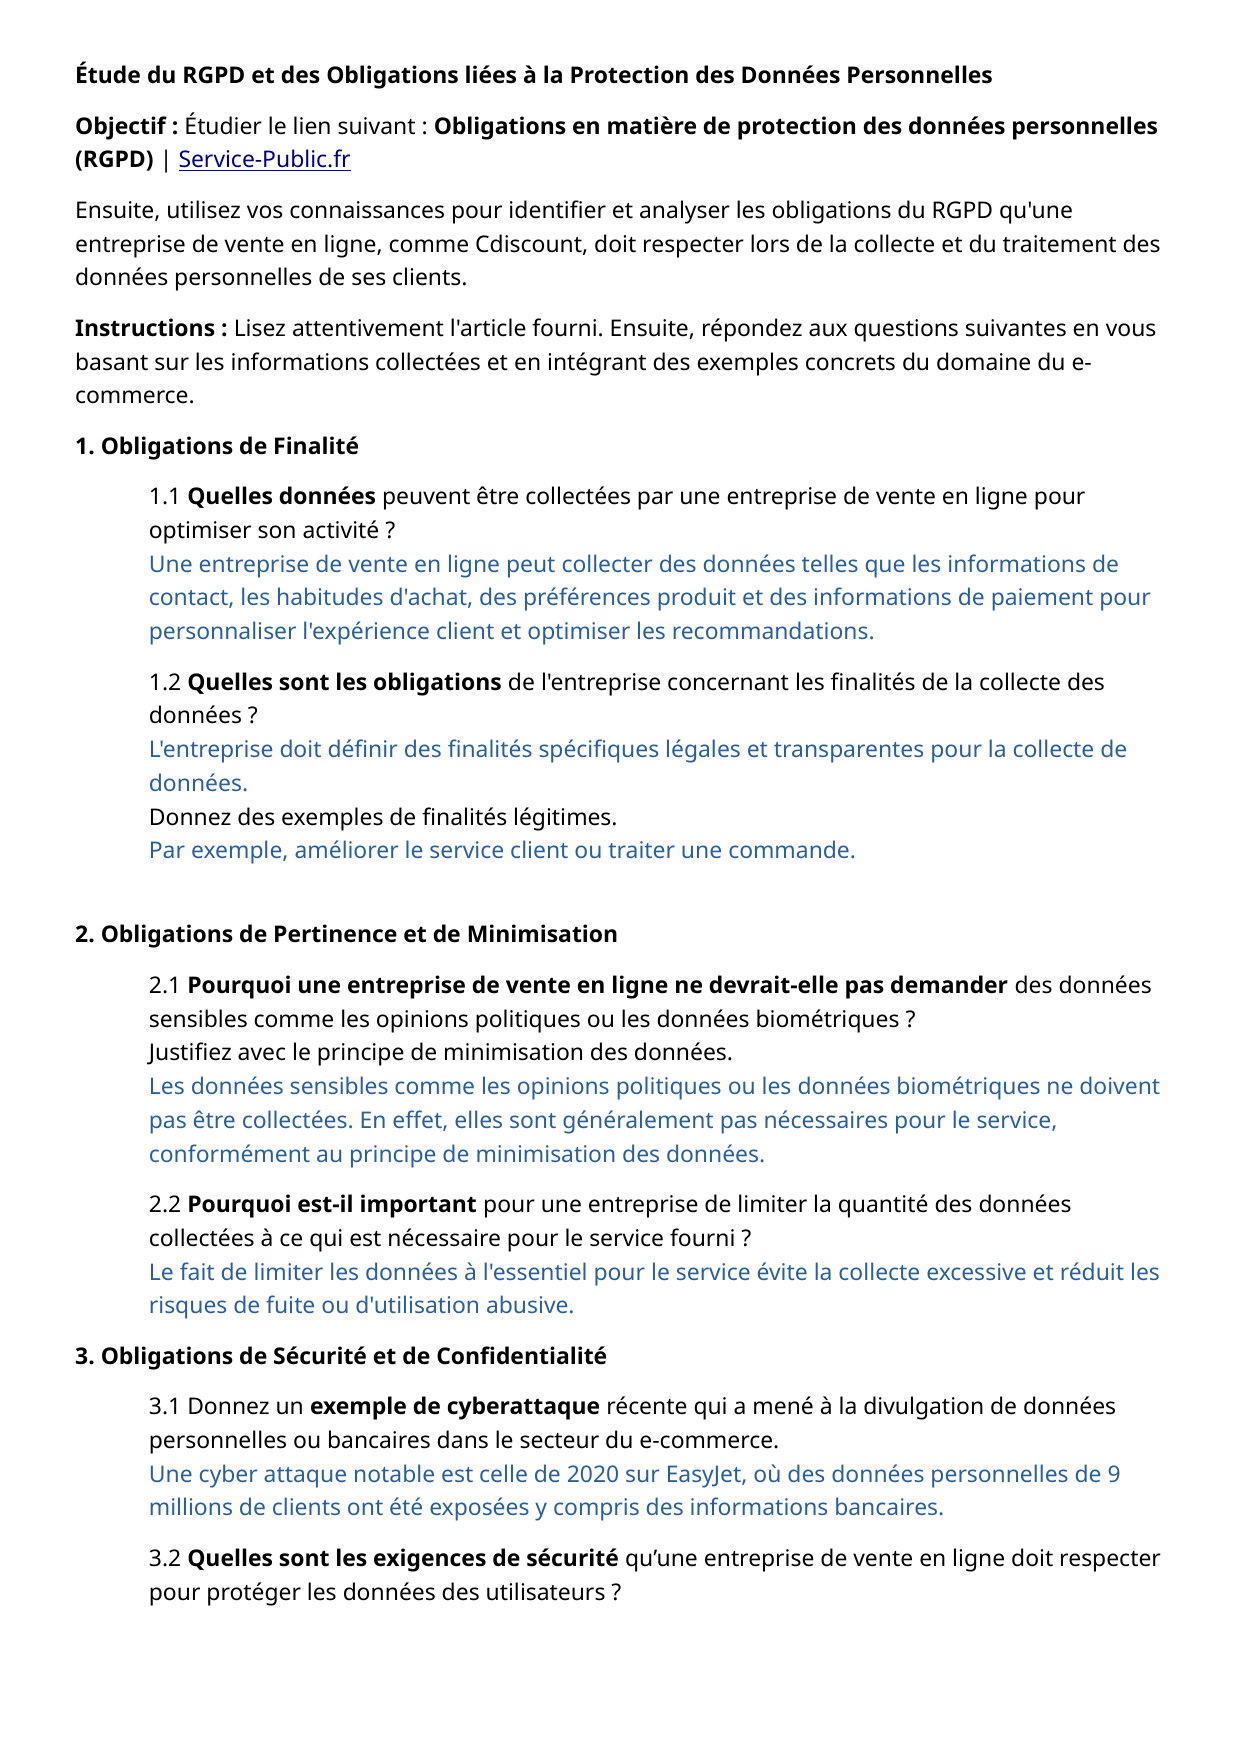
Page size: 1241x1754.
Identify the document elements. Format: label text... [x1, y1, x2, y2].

text 1. Obligations de Finalité [75, 429, 1165, 461]
text 3.2 Quelles sont les exigences de sécurité qu’une entreprise de vente en ligne doit respecter pour protéger les données des utilisateurs ? [149, 1542, 1165, 1607]
text 2. Obligations de Pertinence et de Minimisation [75, 918, 1165, 949]
text 2.1 Pourquoi une entreprise de vente en ligne ne devrait-elle pas demander des données sensibles comme les opinions politiques ou les données biométriques ? Justifiez avec le principe de minimisation des données. Les données sensibles comme les opinions politiques ou les données biométriques ne doivent pas être collectées. En effet, elles sont généralement pas nécessaires pour le service, conformément au principe de minimisation des données. [149, 969, 1165, 1169]
text 1.2 Quelles sont les obligations de l'entreprise concernant les finalités de la collecte des données ? L'entreprise doit définir des finalités spécifiques légales et transparentes pour la collecte de données. Donnez des exemples de finalités légitimes. Par exemple, améliorer le service client ou traiter une commande. [149, 665, 1165, 899]
text Étude du RGPD et des Obligations liées à la Protection des Données Personnelles [75, 59, 1165, 90]
text 3. Obligations de Sécurité et de Confidentialité [75, 1339, 1165, 1371]
text Ensuite, utilisez vos connaissances pour identifier et analyser les obligations du RGPD qu'une entreprise de vente en ligne, comme Cdiscount, doit respecter lors de la collecte et du traitement des données personnelles de ses clients. [75, 194, 1165, 292]
text 1.1 Quelles données peuvent être collectées par une entreprise de vente en ligne pour optimiser son activité ? Une entreprise de vente en ligne peut collecter des données telles que les informations de contact, les habitudes d'achat, des préférences produit et des informations de paiement pour personnaliser l'expérience client et optimiser les recommandations. [149, 480, 1165, 646]
text 3.1 Donnez un exemple de cyberattaque récente qui a mené à la divulgation de données personnelles ou bancaires dans le secteur du e-commerce. Une cyber attaque notable est celle de 2020 sur EasyJet, où des données personnelles de 9 millions de clients ont été exposées y compris des informations bancaires. [149, 1390, 1165, 1522]
text Instructions : Lisez attentivement l'article fourni. Ensuite, répondez aux questions suivantes en vous basant sur les informations collectées et en intégrant des exemples concrets du domaine du e-commerce. [75, 312, 1165, 410]
text Objectif : Étudier le lien suivant : Obligations en matière de protection des données personnelles (RGPD) | Service-Public.fr [75, 109, 1165, 174]
text 2.2 Pourquoi est-il important pour une entreprise de limiter la quantité des données collectées à ce qui est nécessaire pour le service fourni ? Le fait de limiter les données à l'essentiel pour le service évite la collecte excessive et réduit les risques de fuite ou d'utilisation abusive. [149, 1188, 1165, 1320]
